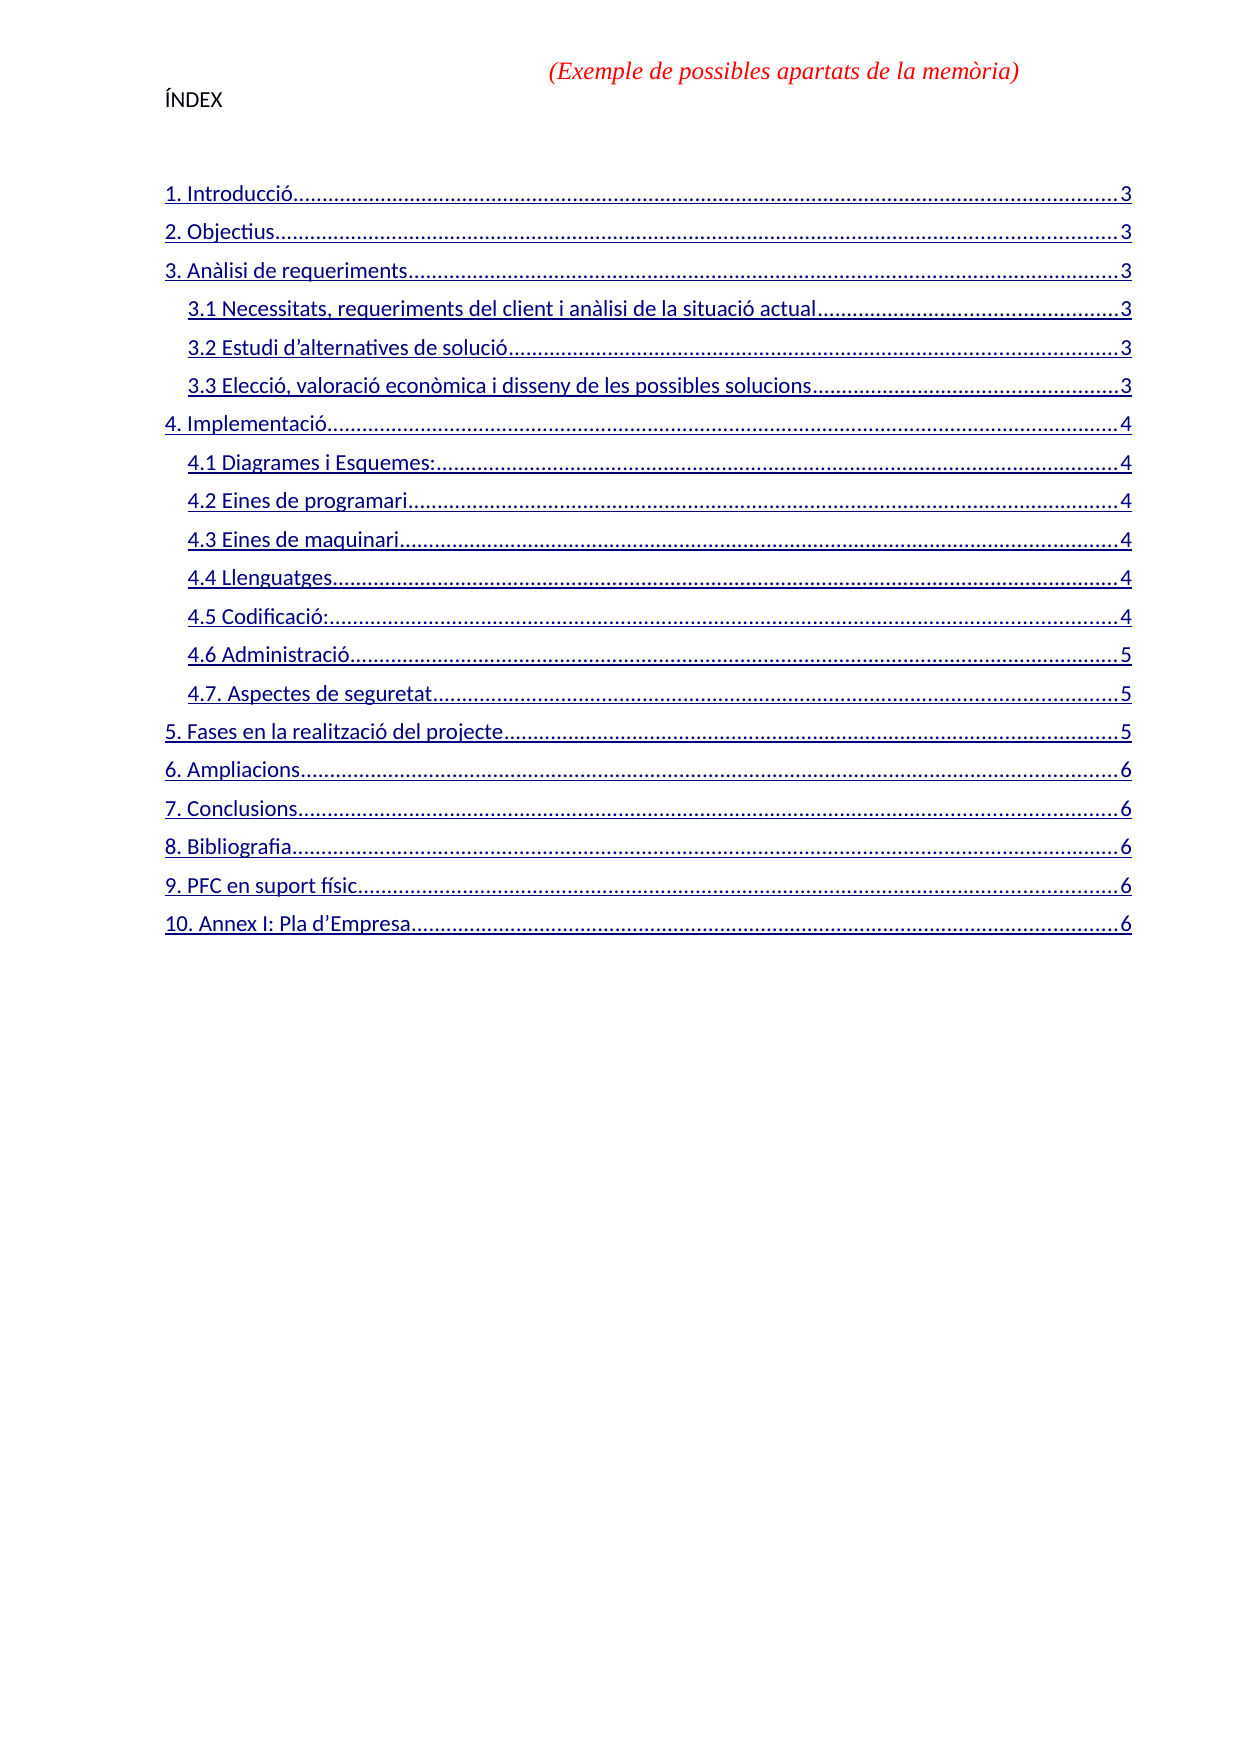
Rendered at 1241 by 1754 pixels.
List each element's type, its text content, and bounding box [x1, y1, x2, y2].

text 3.3 Elecció, valoració econòmica i disseny de les possibles solucions 3 [187, 371, 1132, 395]
text 1. Introducció 3 [164, 179, 1132, 203]
text 8. Bibliografia 6 [164, 832, 1132, 857]
text 4.5 Codificació: 4 [187, 602, 1132, 626]
text 2. Objectius 3 [164, 217, 1132, 242]
text 4.6 Administració 5 [187, 640, 1132, 664]
text 7. Conclusions 6 [164, 794, 1132, 818]
text 3.2 Estudi d’alternatives de solució 3 [187, 333, 1132, 357]
text 4.1 Diagrames i Esquemes: 4 [187, 448, 1132, 472]
text 4.7. Aspectes de seguretat 5 [187, 679, 1132, 703]
text (Exemple de possibles apartats de la memòria) [203, 56, 1092, 85]
text ÍNDEX [164, 85, 1132, 113]
text 4. Implementació 4 [164, 409, 1132, 434]
text 4.3 Eines de maquinari 4 [187, 525, 1132, 549]
text 6. Ampliacions 6 [164, 756, 1132, 780]
text 4.4 Llenguatges 4 [187, 563, 1132, 587]
text 10. Annex I: Pla d’Empresa 6 [164, 909, 1132, 933]
text 9. PFC en suport físic 6 [164, 871, 1132, 895]
text 3. Anàlisi de requeriments 3 [164, 256, 1132, 280]
text 5. Fases en la realització del projecte 5 [164, 717, 1132, 741]
text 3.1 Necessitats, requeriments del client i anàlisi de la situació actual 3 [187, 294, 1132, 318]
text 4.2 Eines de programari 4 [187, 486, 1132, 511]
